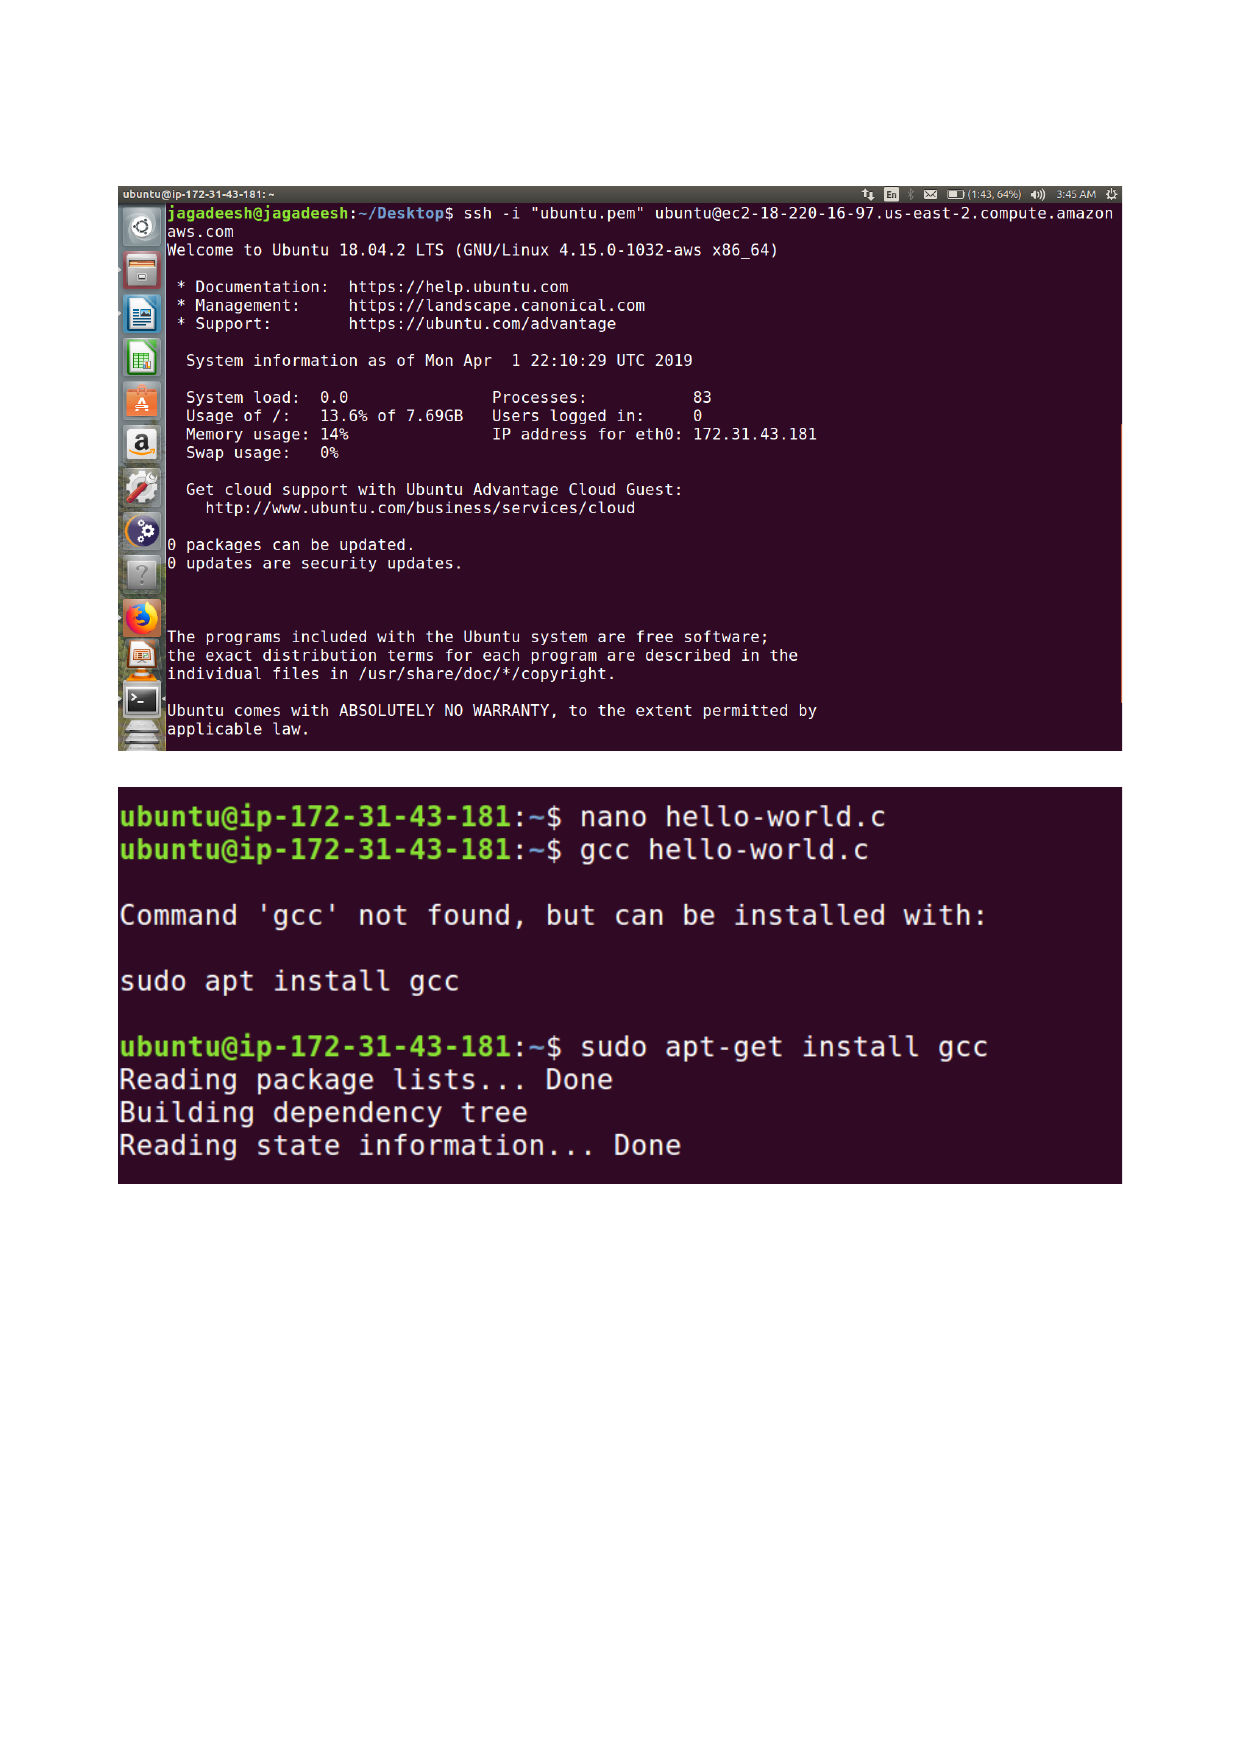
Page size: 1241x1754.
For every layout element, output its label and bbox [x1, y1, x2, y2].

picture [118, 787, 1123, 1184]
picture [118, 186, 1123, 751]
